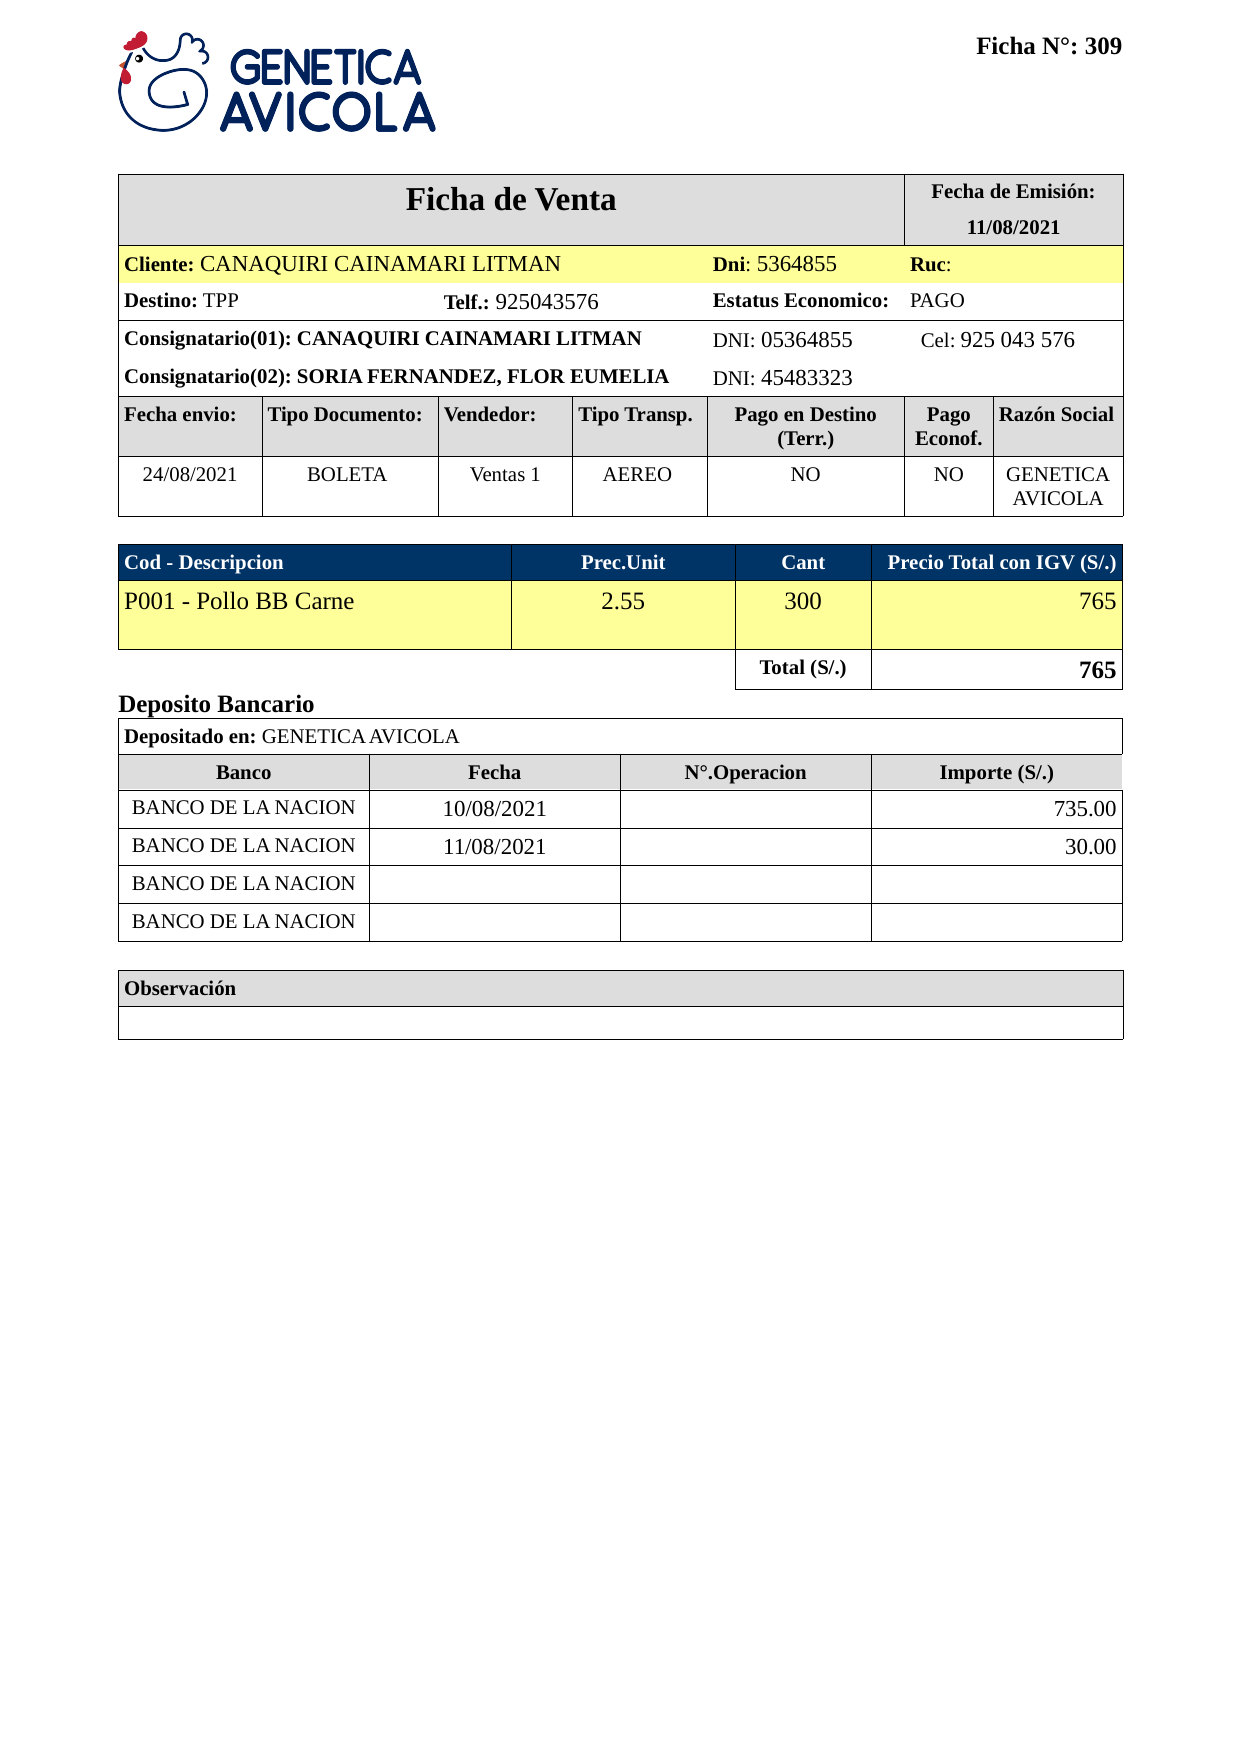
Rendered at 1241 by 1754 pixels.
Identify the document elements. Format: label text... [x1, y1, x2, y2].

table_cell NO [905, 457, 993, 516]
table_header Precio Total con IGV (S/.) [872, 545, 1122, 580]
picture [118, 31, 436, 132]
table_cell 30.00 [872, 829, 1122, 865]
table_header Observación [119, 971, 1123, 1006]
table_cell Tipo Transp. [573, 397, 707, 456]
table_cell 300 [736, 581, 871, 649]
text Deposito Bancario [118, 689, 1122, 718]
table_cell [621, 791, 871, 827]
table_cell 765 [872, 650, 1122, 689]
table_cell 2.55 [512, 581, 735, 649]
table_cell Ruc: [904, 246, 1123, 283]
table_header Cod - Descripcion [119, 545, 511, 580]
table_cell Cliente: CANAQUIRI CAINAMARI LITMAN [119, 246, 707, 283]
table_cell BOLETA [263, 457, 438, 516]
table_cell 765 [872, 581, 1122, 649]
table_cell Tipo Documento: [263, 397, 438, 456]
table_cell Fecha envio: [119, 397, 262, 456]
table_cell Consignatario(02): SORIA FERNANDEZ, FLOR EUMELIA [119, 358, 707, 396]
table_cell Cel: 925 043 576 [915, 321, 1123, 358]
table_cell [872, 866, 1122, 903]
table_cell BANCO DE LA NACION [119, 829, 369, 865]
table_header Cant [736, 545, 871, 580]
table_cell Importe (S/.) [872, 755, 1122, 789]
table_cell NO [708, 457, 904, 516]
table_header Depositado en: GENETICA AVICOLA [119, 719, 1122, 754]
table_cell 735.00 [872, 791, 1122, 827]
table_cell Dni: 5364855 [707, 246, 904, 283]
table_cell Telf.: 925043576 [438, 283, 707, 320]
table_cell N°.Operacion [621, 755, 871, 789]
table_cell [621, 866, 871, 903]
table_cell 24/08/2021 [119, 457, 262, 516]
table_cell GENETICA AVICOLA [994, 457, 1123, 516]
table_cell [370, 866, 620, 903]
table_cell [370, 904, 620, 941]
table_header Prec.Unit [512, 545, 735, 580]
table_cell [119, 1007, 1123, 1039]
table_cell 11/08/2021 [370, 829, 620, 865]
table_cell Razón Social [994, 397, 1123, 456]
table_cell [621, 829, 871, 865]
table_cell BANCO DE LA NACION [119, 791, 369, 827]
table_cell Consignatario(01): CANAQUIRI CAINAMARI LITMAN [119, 321, 707, 358]
table_cell BANCO DE LA NACION [119, 904, 369, 941]
table_cell Destino: TPP [119, 283, 438, 320]
table_cell Ventas 1 [439, 457, 572, 516]
table_cell Pago en Destino (Terr.) [708, 397, 904, 456]
table_cell AEREO [573, 457, 707, 516]
table_header Ficha de Venta [119, 175, 904, 245]
table_cell [511, 650, 735, 689]
table_cell Fecha [370, 755, 620, 789]
table_cell P001 - Pollo BB Carne [119, 581, 511, 649]
table_cell PAGO [904, 283, 1123, 320]
table_cell DNI: 45483323 [707, 358, 1123, 396]
table_cell 10/08/2021 [370, 791, 620, 827]
table_cell [872, 904, 1122, 941]
table_cell Estatus Economico: [707, 283, 904, 320]
table_cell 11/08/2021 [905, 209, 1123, 245]
table_cell Pago Econof. [905, 397, 993, 456]
table_cell [118, 650, 511, 689]
table_cell BANCO DE LA NACION [119, 866, 369, 903]
table_cell Vendedor: [439, 397, 572, 456]
table_cell Total (S/.) [736, 650, 871, 689]
table_cell Banco [119, 755, 369, 789]
table_header Fecha de Emisión: [905, 175, 1123, 209]
table_cell [621, 904, 871, 941]
table_cell DNI: 05364855 [707, 321, 915, 358]
